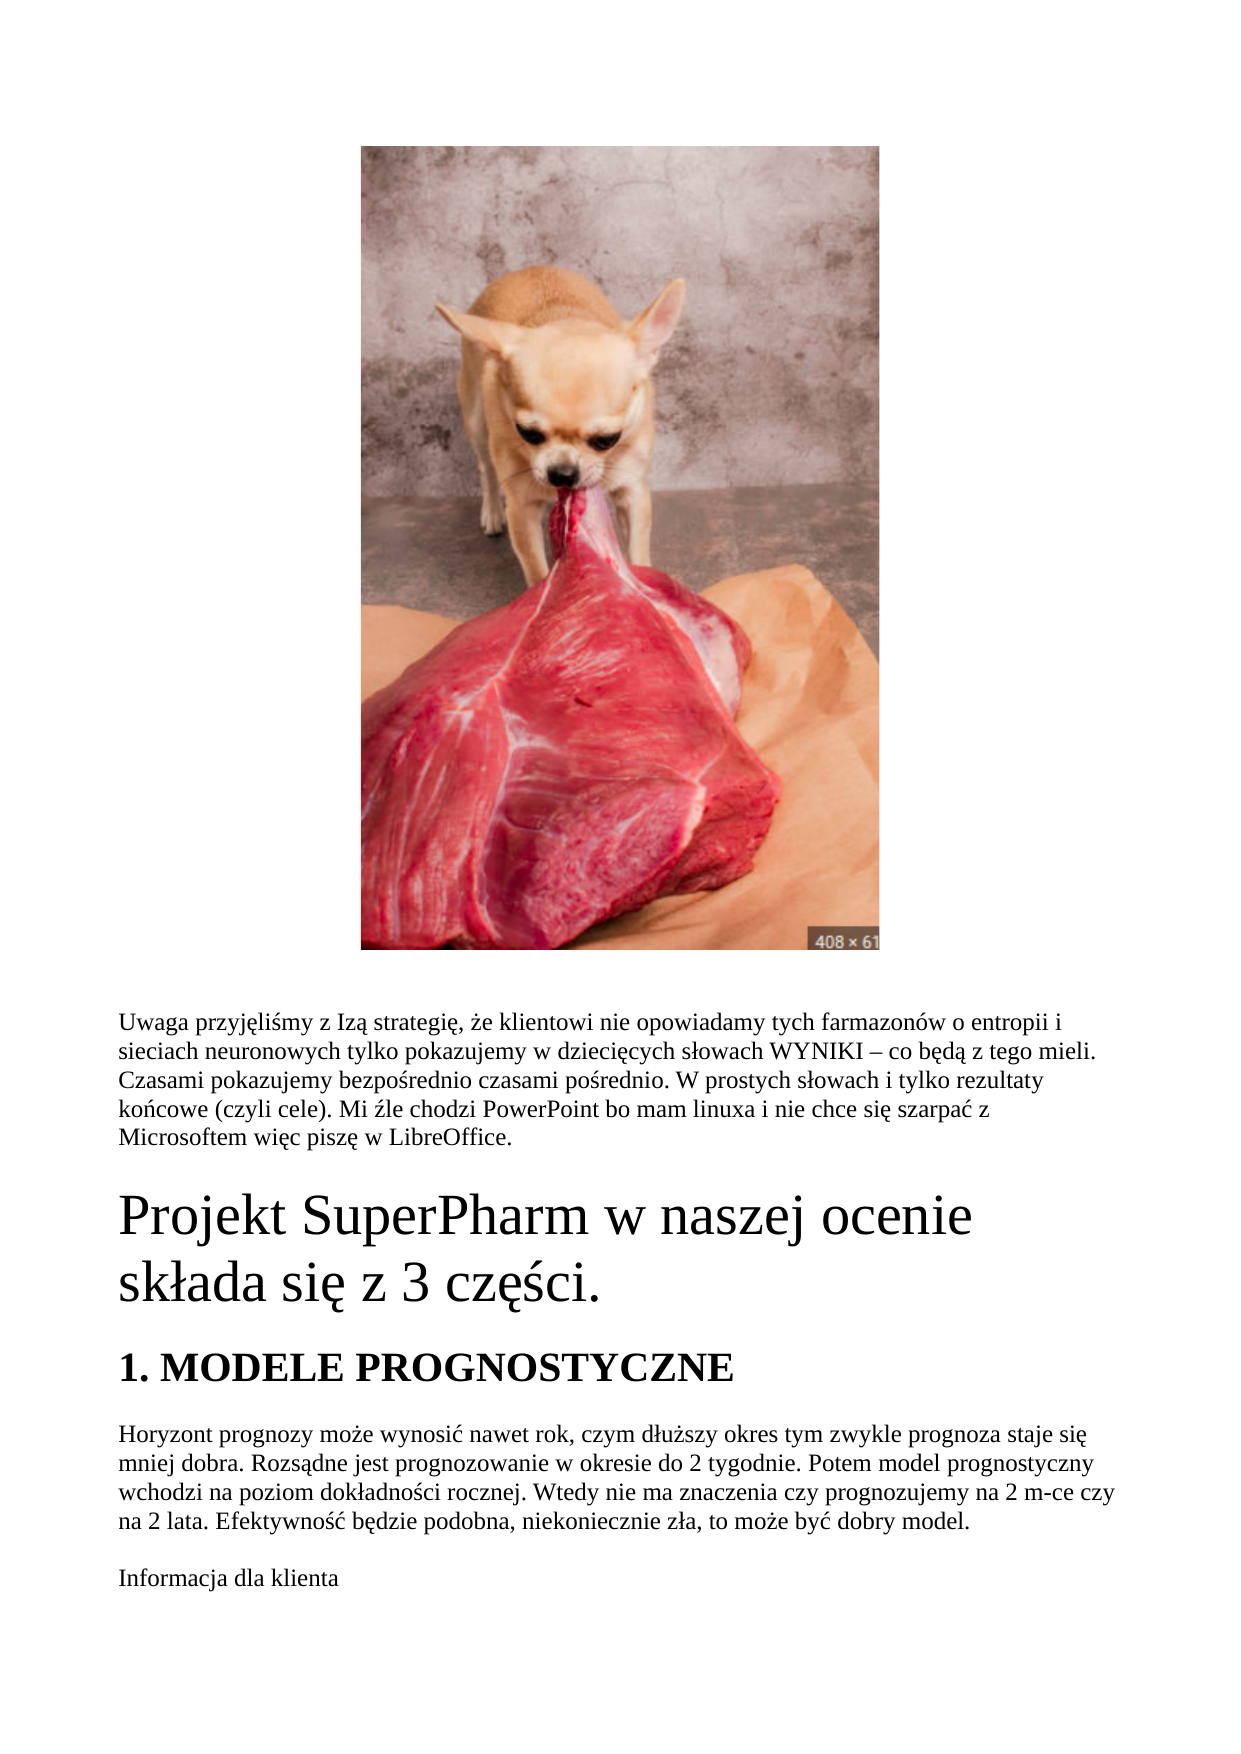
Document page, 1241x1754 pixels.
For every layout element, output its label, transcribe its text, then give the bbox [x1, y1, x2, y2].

text Projekt SuperPharm w naszej ocenie składa się z 3 części. [118, 1180, 1122, 1314]
text Horyzont prognozy może wynosić nawet rok, czym dłuższy okres tym zwykle prognoza staje się mniej dobra. Rozsądne jest prognozowanie w okresie do 2 tygodnie. Potem model prognostyczny wchodzi na poziom dokładności rocznej. Wtedy nie ma znaczenia czy prognozujemy na 2 m-ce czy na 2 lata. Efektywność będzie podobna, niekoniecznie zła, to może być dobry model. [118, 1419, 1122, 1534]
picture [360, 146, 880, 950]
text Uwaga przyjęliśmy z Izą strategię, że klientowi nie opowiadamy tych farmazonów o entropii i sieciach neuronowych tylko pokazujemy w dziecięcych słowach WYNIKI – co będą z tego mieli. Czasami pokazujemy bezpośrednio czasami pośrednio. W prostych słowach i tylko rezultaty końcowe (czyli cele). Mi źle chodzi PowerPoint bo mam linuxa i nie chce się szarpać z Microsoftem więc piszę w LibreOffice. [118, 1007, 1122, 1151]
text 1. MODELE PROGNOSTYCZNE [118, 1343, 1122, 1391]
text Informacja dla klienta [118, 1563, 1122, 1592]
